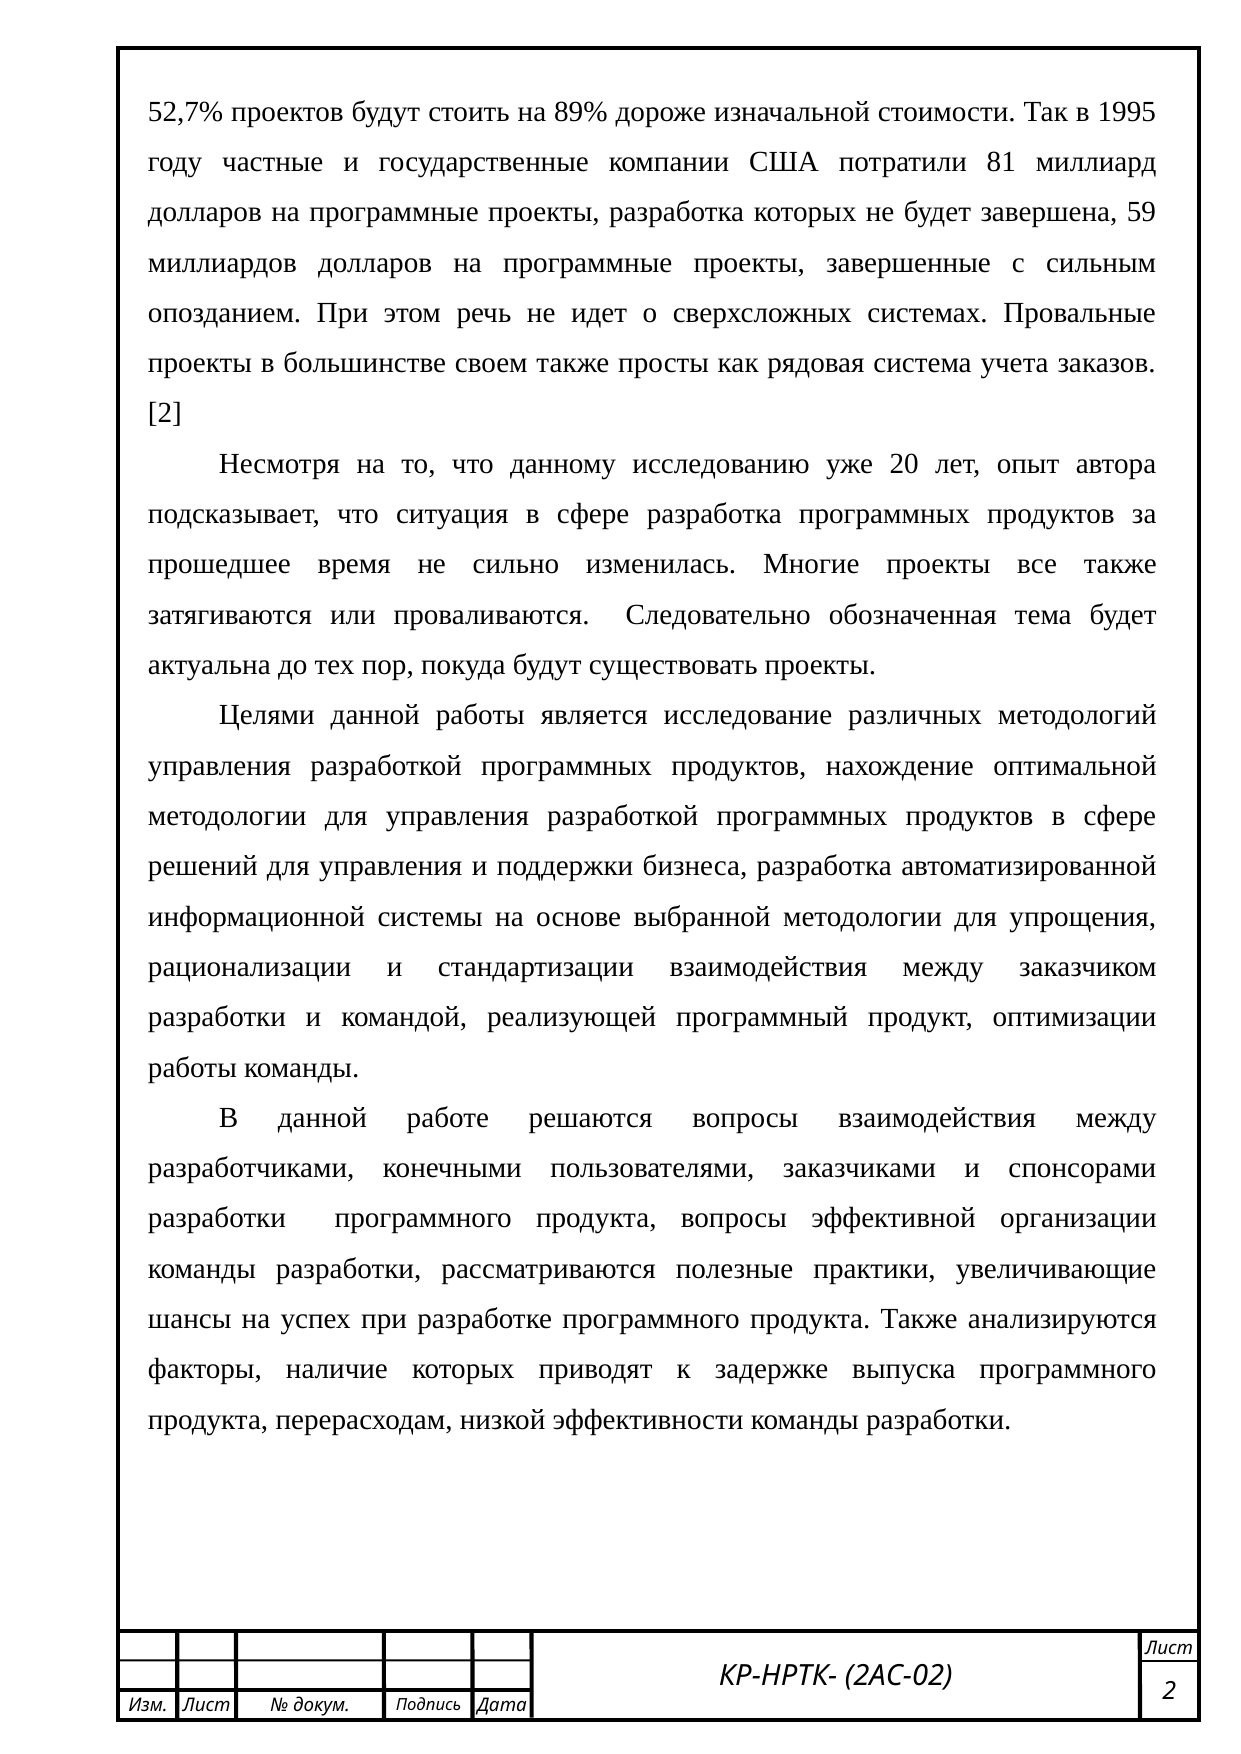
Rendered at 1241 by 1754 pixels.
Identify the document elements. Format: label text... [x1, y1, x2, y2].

text 52,7% проектов будут стоить на 89% дороже изначальной стоимости. Так в 1995 году частные и государственные компании США потратили 81 миллиард долларов на программные проекты, разработка которых не будет завершена, 59 миллиардов долларов на программные проекты, завершенные с сильным опозданием. При этом речь не идет о сверхсложных системах. Провальные проекты в большинстве своем также просты как рядовая система учета заказов. [2] [148, 94, 1157, 429]
text Несмотря на то, что данному исследованию уже 20 лет, опыт автора подсказывает, что ситуация в сфере разработка программных продуктов за прошедшее время не сильно изменилась. Многие проекты все также затягиваются или проваливаются. Следовательно обозначенная тема будет актуальна до тех пор, покуда будут существовать проекты. [148, 446, 1157, 681]
text Целями данной работы является исследование различных методологий управления разработкой программных продуктов, нахождение оптимальной методологии для управления разработкой программных продуктов в сфере решений для управления и поддержки бизнеса, разработка автоматизированной информационной системы на основе выбранной методологии для упрощения, рационализации и стандартизации взаимодействия между заказчиком разработки и командой, реализующей программный продукт, оптимизации работы команды. [148, 697, 1157, 1083]
text В данной работе решаются вопросы взаимодействия между разработчиками, конечными пользователями, заказчиками и спонсорами разработки программного продукта, вопросы эффективной организации команды разработки, рассматриваются полезные практики, увеличивающие шансы на успех при разработке программного продукта. Также анализируются факторы, наличие которых приводят к задержке выпуска программного продукта, перерасходам, низкой эффективности команды разработки. [148, 1100, 1157, 1435]
